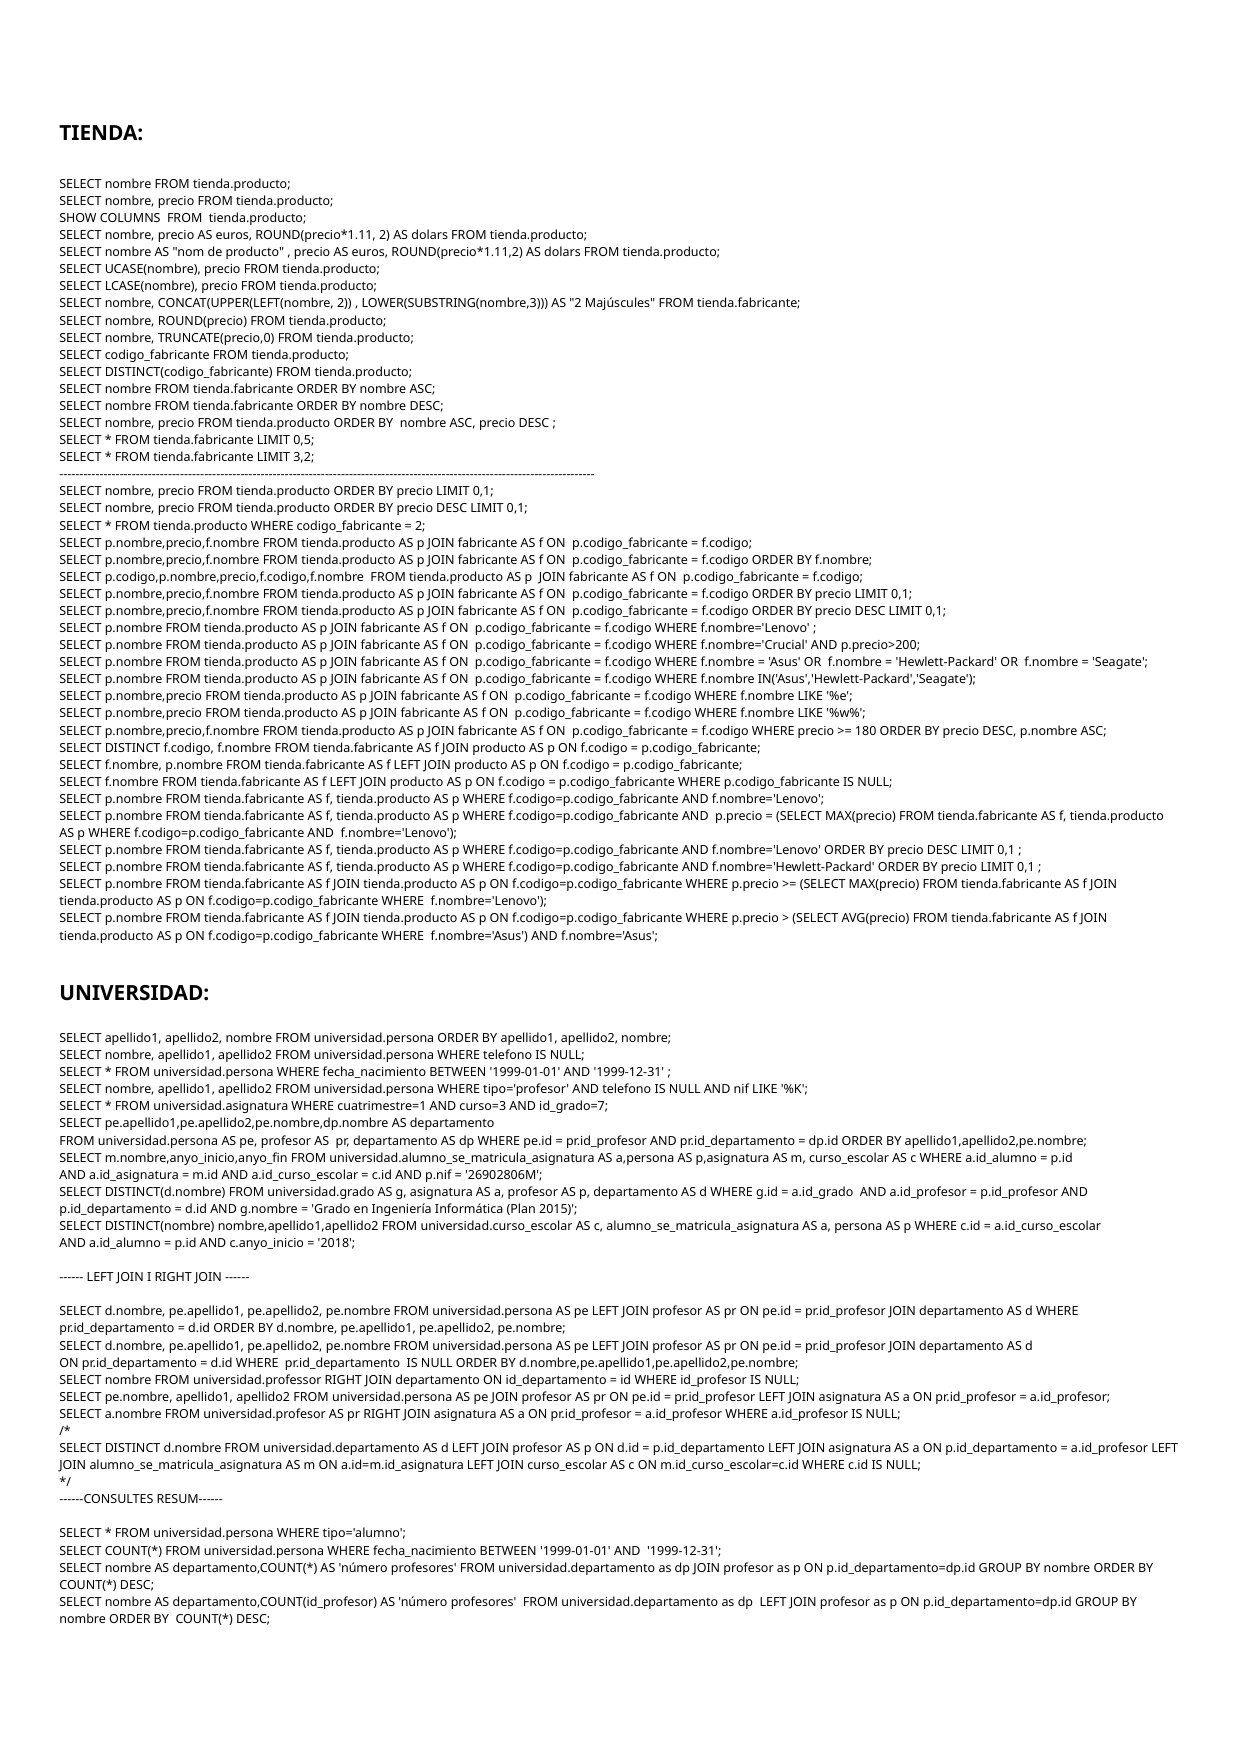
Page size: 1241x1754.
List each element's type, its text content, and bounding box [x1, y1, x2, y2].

text SELECT p.nombre FROM tienda.producto AS p JOIN fabricante AS f ON p.codigo_fabricante = f.codigo WHERE f.nombre='Crucial' AND p.precio>200; [59, 636, 1181, 653]
text SELECT p.nombre FROM tienda.fabricante AS f, tienda.producto AS p WHERE f.codigo=p.codigo_fabricante AND p.precio = (SELECT MAX(precio) FROM tienda.fabricante AS f, tienda.producto AS p WHERE f.codigo=p.codigo_fabricante AND f.nombre='Lenovo'); [59, 807, 1181, 841]
text SELECT nombre, precio FROM tienda.producto ORDER BY precio LIMIT 0,1; [59, 482, 1181, 499]
text SELECT nombre, apellido1, apellido2 FROM universidad.persona WHERE tipo='profesor' AND telefono IS NULL AND nif LIKE '%K'; [59, 1080, 1181, 1097]
text ON pr.id_departamento = d.id WHERE pr.id_departamento IS NULL ORDER BY d.nombre,pe.apellido1,pe.apellido2,pe.nombre; [59, 1354, 1181, 1371]
text ------ LEFT JOIN I RIGHT JOIN ------ [59, 1268, 1181, 1285]
text SELECT nombre, precio FROM tienda.producto ORDER BY nombre ASC, precio DESC ; [59, 414, 1181, 431]
text SELECT nombre AS "nom de producto" , precio AS euros, ROUND(precio*1.11,2) AS dolars FROM tienda.producto; [59, 243, 1181, 260]
text SELECT COUNT(*) FROM universidad.persona WHERE fecha_nacimiento BETWEEN '1999-01-01' AND '1999-12-31'; [59, 1542, 1181, 1559]
text */ [59, 1473, 1181, 1490]
text SELECT p.nombre FROM tienda.fabricante AS f, tienda.producto AS p WHERE f.codigo=p.codigo_fabricante AND f.nombre='Hewlett-Packard' ORDER BY precio LIMIT 0,1 ; [59, 858, 1181, 875]
text SELECT f.nombre, p.nombre FROM tienda.fabricante AS f LEFT JOIN producto AS p ON f.codigo = p.codigo_fabricante; [59, 756, 1181, 773]
text SELECT apellido1, apellido2, nombre FROM universidad.persona ORDER BY apellido1, apellido2, nombre; [59, 1029, 1181, 1046]
text SELECT p.nombre,precio,f.nombre FROM tienda.producto AS p JOIN fabricante AS f ON p.codigo_fabricante = f.codigo; [59, 534, 1181, 551]
text SELECT nombre, ROUND(precio) FROM tienda.producto; [59, 312, 1181, 329]
text SELECT p.nombre,precio,f.nombre FROM tienda.producto AS p JOIN fabricante AS f ON p.codigo_fabricante = f.codigo ORDER BY f.nombre; [59, 551, 1181, 568]
text SELECT UCASE(nombre), precio FROM tienda.producto; [59, 260, 1181, 277]
text SELECT * FROM tienda.producto WHERE codigo_fabricante = 2; [59, 517, 1181, 534]
text SELECT p.nombre,precio FROM tienda.producto AS p JOIN fabricante AS f ON p.codigo_fabricante = f.codigo WHERE f.nombre LIKE '%w%'; [59, 704, 1181, 722]
text SELECT nombre, precio FROM tienda.producto ORDER BY precio DESC LIMIT 0,1; [59, 499, 1181, 517]
text SELECT nombre AS departamento,COUNT(*) AS 'número profesores' FROM universidad.departamento as dp JOIN profesor as p ON p.id_departamento=dp.id GROUP BY nombre ORDER BY COUNT(*) DESC; [59, 1559, 1181, 1593]
text SELECT m.nombre,anyo_inicio,anyo_fin FROM universidad.alumno_se_matricula_asignatura AS a,persona AS p,asignatura AS m, curso_escolar AS c WHERE a.id_alumno = p.id [59, 1149, 1181, 1166]
text SELECT DISTINCT(codigo_fabricante) FROM tienda.producto; [59, 363, 1181, 380]
text SELECT p.nombre FROM tienda.producto AS p JOIN fabricante AS f ON p.codigo_fabricante = f.codigo WHERE f.nombre = 'Asus' OR f.nombre = 'Hewlett-Packard' OR f.nombre = 'Seagate'; [59, 653, 1181, 670]
text SELECT * FROM universidad.persona WHERE tipo='alumno'; [59, 1524, 1181, 1542]
text /* [59, 1422, 1181, 1439]
text SELECT p.nombre FROM tienda.fabricante AS f, tienda.producto AS p WHERE f.codigo=p.codigo_fabricante AND f.nombre='Lenovo' ORDER BY precio DESC LIMIT 0,1 ; [59, 841, 1181, 858]
text SELECT nombre FROM tienda.fabricante ORDER BY nombre ASC; [59, 380, 1181, 397]
text AND a.id_alumno = p.id AND c.anyo_inicio = '2018'; [59, 1234, 1181, 1251]
text SELECT f.nombre FROM tienda.fabricante AS f LEFT JOIN producto AS p ON f.codigo = p.codigo_fabricante WHERE p.codigo_fabricante IS NULL; [59, 773, 1181, 790]
text SELECT d.nombre, pe.apellido1, pe.apellido2, pe.nombre FROM universidad.persona AS pe LEFT JOIN profesor AS pr ON pe.id = pr.id_profesor JOIN departamento AS d WHERE pr.id_departamento = d.id ORDER BY d.nombre, pe.apellido1, pe.apellido2, pe.nombre; [59, 1302, 1181, 1337]
text ------CONSULTES RESUM------ [59, 1490, 1181, 1507]
text SELECT p.nombre,precio,f.nombre FROM tienda.producto AS p JOIN fabricante AS f ON p.codigo_fabricante = f.codigo WHERE precio >= 180 ORDER BY precio DESC, p.nombre ASC; [59, 722, 1181, 739]
text SELECT p.nombre,precio,f.nombre FROM tienda.producto AS p JOIN fabricante AS f ON p.codigo_fabricante = f.codigo ORDER BY precio DESC LIMIT 0,1; [59, 602, 1181, 619]
text SELECT nombre, TRUNCATE(precio,0) FROM tienda.producto; [59, 329, 1181, 346]
text SELECT DISTINCT(d.nombre) FROM universidad.grado AS g, asignatura AS a, profesor AS p, departamento AS d WHERE g.id = a.id_grado AND a.id_profesor = p.id_profesor AND p.id_departamento = d.id AND g.nombre = 'Grado en Ingeniería Informática (Plan 2015)'; [59, 1183, 1181, 1217]
text ------------------------------------------------------------------------------------------------------------------------------------- [59, 465, 1181, 482]
text SELECT p.nombre FROM tienda.fabricante AS f, tienda.producto AS p WHERE f.codigo=p.codigo_fabricante AND f.nombre='Lenovo'; [59, 790, 1181, 807]
text SELECT pe.nombre, apellido1, apellido2 FROM universidad.persona AS pe JOIN profesor AS pr ON pe.id = pr.id_profesor LEFT JOIN asignatura AS a ON pr.id_profesor = a.id_profesor; [59, 1388, 1181, 1405]
text SELECT nombre FROM tienda.fabricante ORDER BY nombre DESC; [59, 397, 1181, 414]
text SELECT p.nombre,precio,f.nombre FROM tienda.producto AS p JOIN fabricante AS f ON p.codigo_fabricante = f.codigo ORDER BY precio LIMIT 0,1; [59, 585, 1181, 602]
text SELECT * FROM tienda.fabricante LIMIT 0,5; [59, 431, 1181, 448]
text SELECT DISTINCT f.codigo, f.nombre FROM tienda.fabricante AS f JOIN producto AS p ON f.codigo = p.codigo_fabricante; [59, 739, 1181, 756]
text SELECT nombre, CONCAT(UPPER(LEFT(nombre, 2)) , LOWER(SUBSTRING(nombre,3))) AS "2 Majúscules" FROM tienda.fabricante; [59, 294, 1181, 312]
text SELECT nombre, precio AS euros, ROUND(precio*1.11, 2) AS dolars FROM tienda.producto; [59, 226, 1181, 243]
text TIENDA: [59, 118, 1181, 147]
text SELECT p.nombre,precio FROM tienda.producto AS p JOIN fabricante AS f ON p.codigo_fabricante = f.codigo WHERE f.nombre LIKE '%e'; [59, 687, 1181, 704]
text SELECT p.codigo,p.nombre,precio,f.codigo,f.nombre FROM tienda.producto AS p JOIN fabricante AS f ON p.codigo_fabricante = f.codigo; [59, 568, 1181, 585]
text SELECT DISTINCT d.nombre FROM universidad.departamento AS d LEFT JOIN profesor AS p ON d.id = p.id_departamento LEFT JOIN asignatura AS a ON p.id_departamento = a.id_profesor LEFT JOIN alumno_se_matricula_asignatura AS m ON a.id=m.id_asignatura LEFT JOIN curso_escolar AS c ON m.id_curso_escolar=c.id WHERE c.id IS NULL; [59, 1439, 1181, 1473]
text FROM universidad.persona AS pe, profesor AS pr, departamento AS dp WHERE pe.id = pr.id_profesor AND pr.id_departamento = dp.id ORDER BY apellido1,apellido2,pe.nombre; [59, 1132, 1181, 1149]
text SELECT nombre, precio FROM tienda.producto; [59, 192, 1181, 209]
text SELECT p.nombre FROM tienda.fabricante AS f JOIN tienda.producto AS p ON f.codigo=p.codigo_fabricante WHERE p.precio >= (SELECT MAX(precio) FROM tienda.fabricante AS f JOIN tienda.producto AS p ON f.codigo=p.codigo_fabricante WHERE f.nombre='Lenovo'); [59, 875, 1181, 909]
text SELECT p.nombre FROM tienda.producto AS p JOIN fabricante AS f ON p.codigo_fabricante = f.codigo WHERE f.nombre IN('Asus','Hewlett-Packard','Seagate'); [59, 670, 1181, 687]
text UNIVERSIDAD: [59, 978, 1181, 1006]
text SELECT p.nombre FROM tienda.producto AS p JOIN fabricante AS f ON p.codigo_fabricante = f.codigo WHERE f.nombre='Lenovo' ; [59, 619, 1181, 636]
text SELECT LCASE(nombre), precio FROM tienda.producto; [59, 277, 1181, 294]
text SELECT nombre FROM universidad.professor RIGHT JOIN departamento ON id_departamento = id WHERE id_profesor IS NULL; [59, 1371, 1181, 1388]
text SELECT DISTINCT(nombre) nombre,apellido1,apellido2 FROM universidad.curso_escolar AS c, alumno_se_matricula_asignatura AS a, persona AS p WHERE c.id = a.id_curso_escolar [59, 1217, 1181, 1234]
text SHOW COLUMNS FROM tienda.producto; [59, 209, 1181, 226]
text SELECT * FROM universidad.asignatura WHERE cuatrimestre=1 AND curso=3 AND id_grado=7; [59, 1097, 1181, 1114]
text SELECT pe.apellido1,pe.apellido2,pe.nombre,dp.nombre AS departamento [59, 1114, 1181, 1132]
text SELECT codigo_fabricante FROM tienda.producto; [59, 346, 1181, 363]
text SELECT * FROM universidad.persona WHERE fecha_nacimiento BETWEEN '1999-01-01' AND '1999-12-31' ; [59, 1063, 1181, 1080]
text SELECT * FROM tienda.fabricante LIMIT 3,2; [59, 448, 1181, 465]
text SELECT nombre, apellido1, apellido2 FROM universidad.persona WHERE telefono IS NULL; [59, 1046, 1181, 1063]
text SELECT d.nombre, pe.apellido1, pe.apellido2, pe.nombre FROM universidad.persona AS pe LEFT JOIN profesor AS pr ON pe.id = pr.id_profesor JOIN departamento AS d [59, 1337, 1181, 1354]
text SELECT p.nombre FROM tienda.fabricante AS f JOIN tienda.producto AS p ON f.codigo=p.codigo_fabricante WHERE p.precio > (SELECT AVG(precio) FROM tienda.fabricante AS f JOIN tienda.producto AS p ON f.codigo=p.codigo_fabricante WHERE f.nombre='Asus') AND f.nombre='Asus'; [59, 909, 1181, 944]
text SELECT nombre AS departamento,COUNT(id_profesor) AS 'número profesores' FROM universidad.departamento as dp LEFT JOIN profesor as p ON p.id_departamento=dp.id GROUP BY nombre ORDER BY COUNT(*) DESC; [59, 1593, 1181, 1627]
text SELECT a.nombre FROM universidad.profesor AS pr RIGHT JOIN asignatura AS a ON pr.id_profesor = a.id_profesor WHERE a.id_profesor IS NULL; [59, 1405, 1181, 1422]
text SELECT nombre FROM tienda.producto; [59, 175, 1181, 192]
text AND a.id_asignatura = m.id AND a.id_curso_escolar = c.id AND p.nif = '26902806M'; [59, 1166, 1181, 1183]
